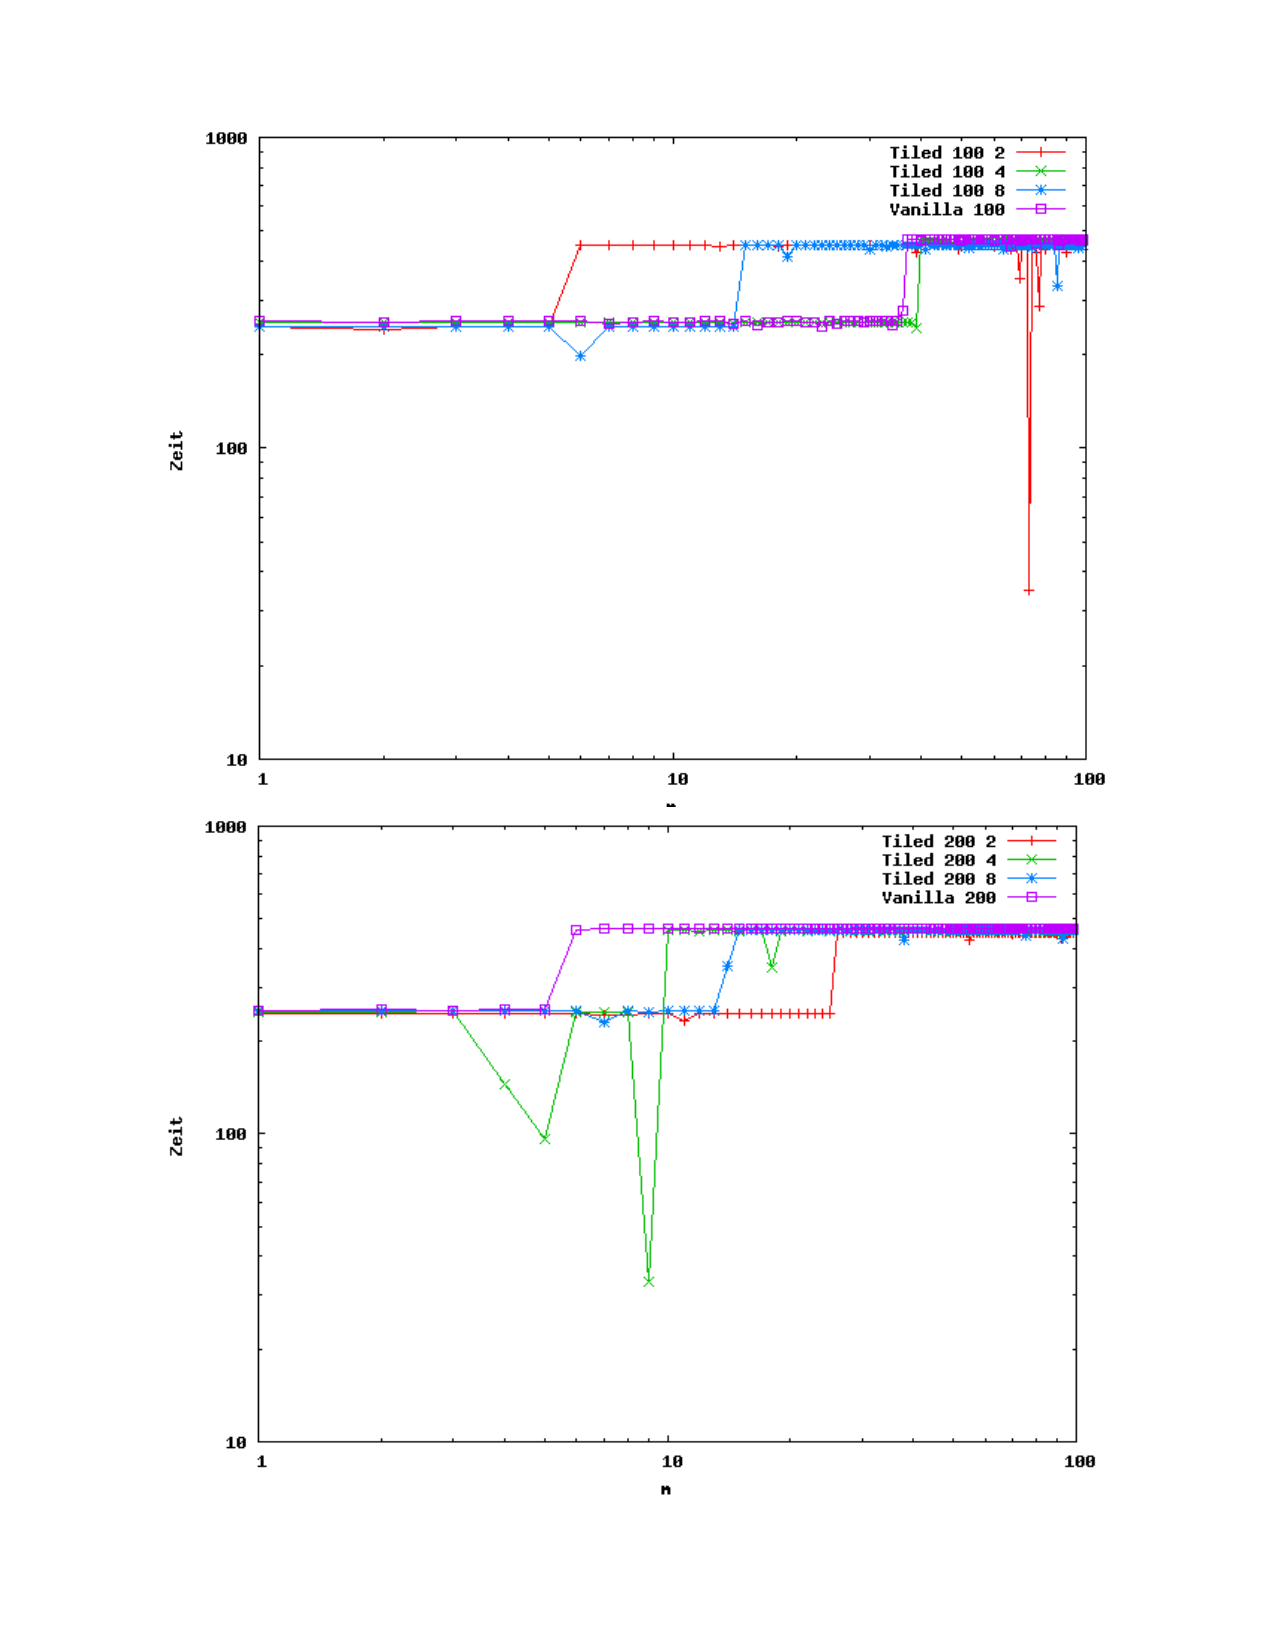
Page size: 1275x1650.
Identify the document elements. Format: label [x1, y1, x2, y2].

picture [157, 118, 1117, 1499]
